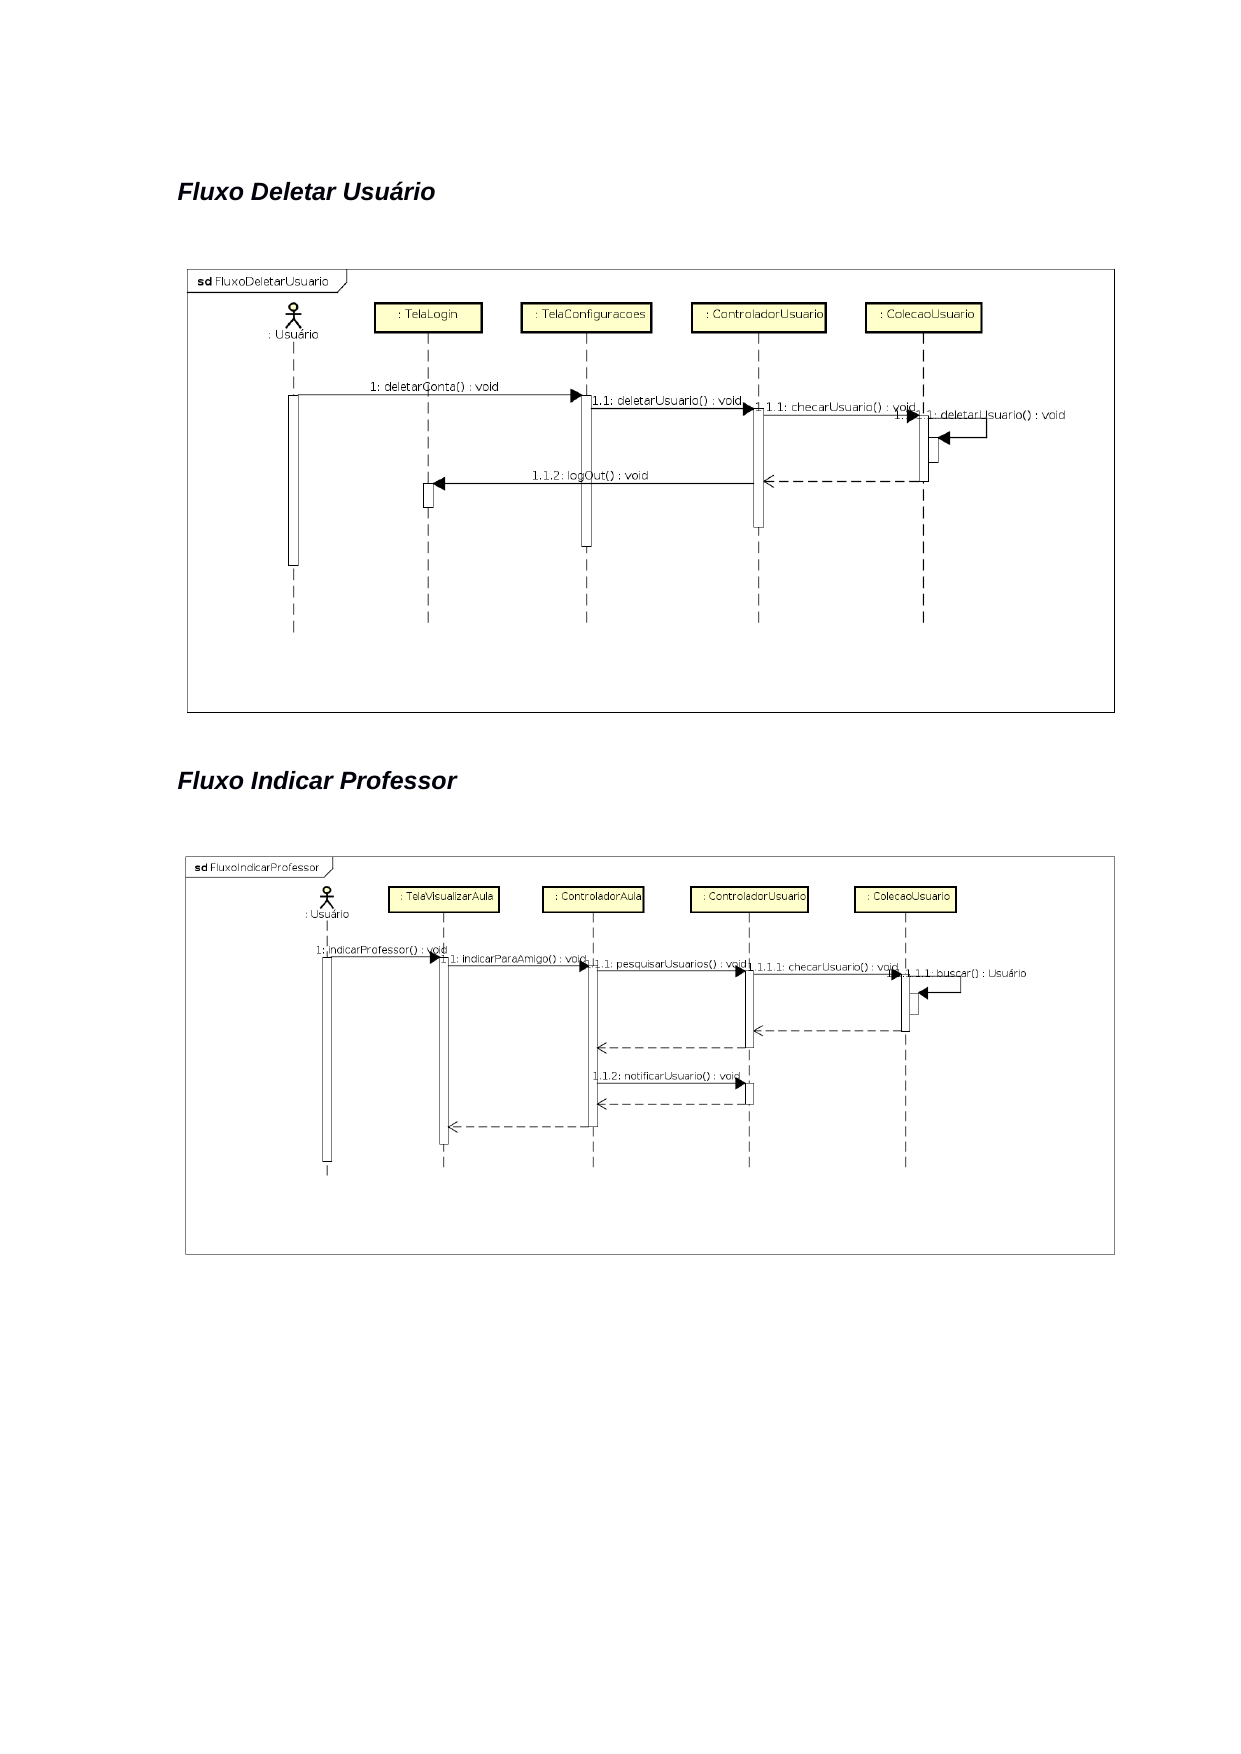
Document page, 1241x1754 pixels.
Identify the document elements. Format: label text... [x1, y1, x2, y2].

text Fluxo Indicar Professor [177, 766, 1122, 795]
picture [177, 848, 1123, 1262]
picture [177, 259, 1123, 721]
text Fluxo Deletar Usuário [177, 177, 1122, 206]
